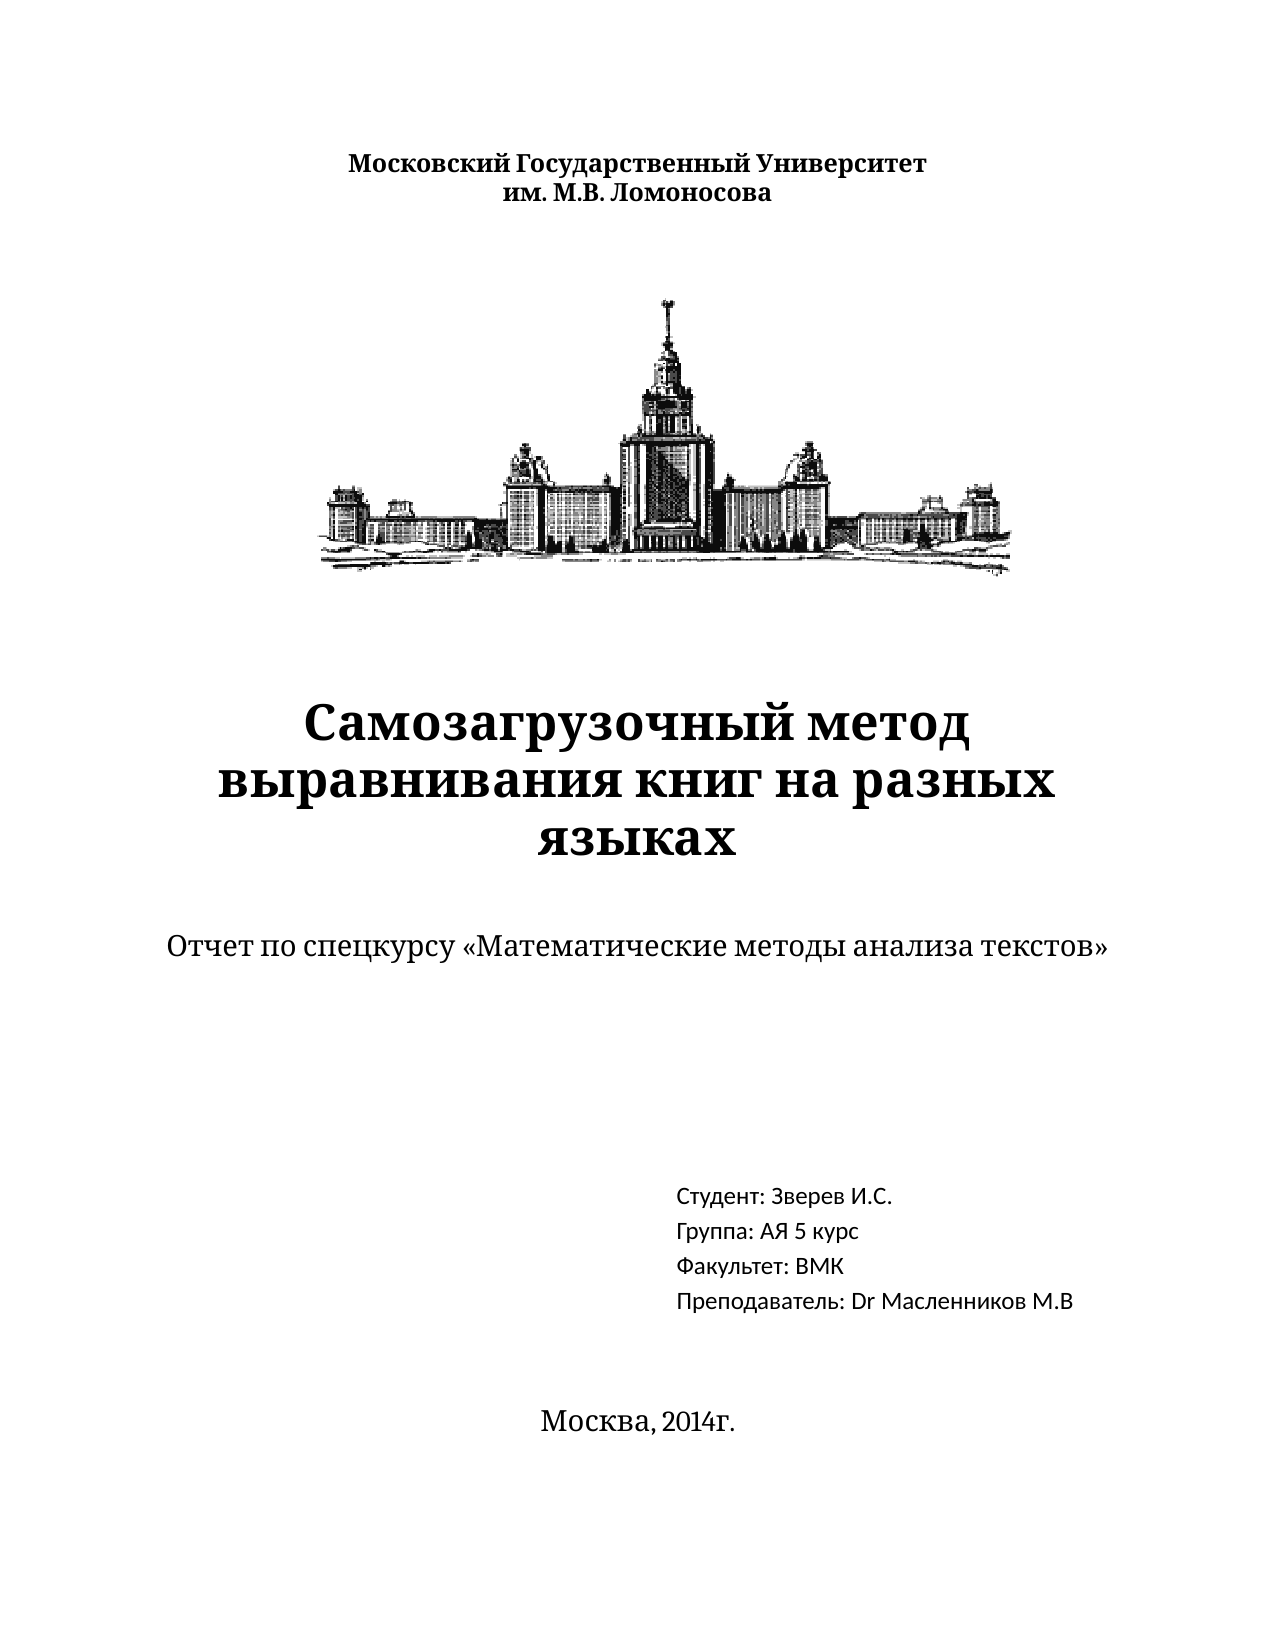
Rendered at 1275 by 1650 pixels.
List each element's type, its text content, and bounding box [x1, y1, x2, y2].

title им. М.В. Ломоносова [150, 179, 1125, 207]
title Московский Государственный Университет [150, 150, 1125, 179]
title Факультет: ВМК [676, 1251, 1184, 1281]
picture [313, 292, 1019, 586]
subtitle Отчет по спецкурсу «Математические методы анализа текстов» [150, 930, 1125, 963]
title Преподаватель: Dr Масленников М.В [676, 1286, 1184, 1316]
text Москва, 2014г. [150, 1405, 1125, 1438]
title Студент: Зверев И.С. [676, 1181, 1184, 1211]
title Самозагрузочный метод выравнивания книг на разных языках [150, 695, 1125, 867]
title Группа: АЯ 5 курс [676, 1216, 1184, 1246]
